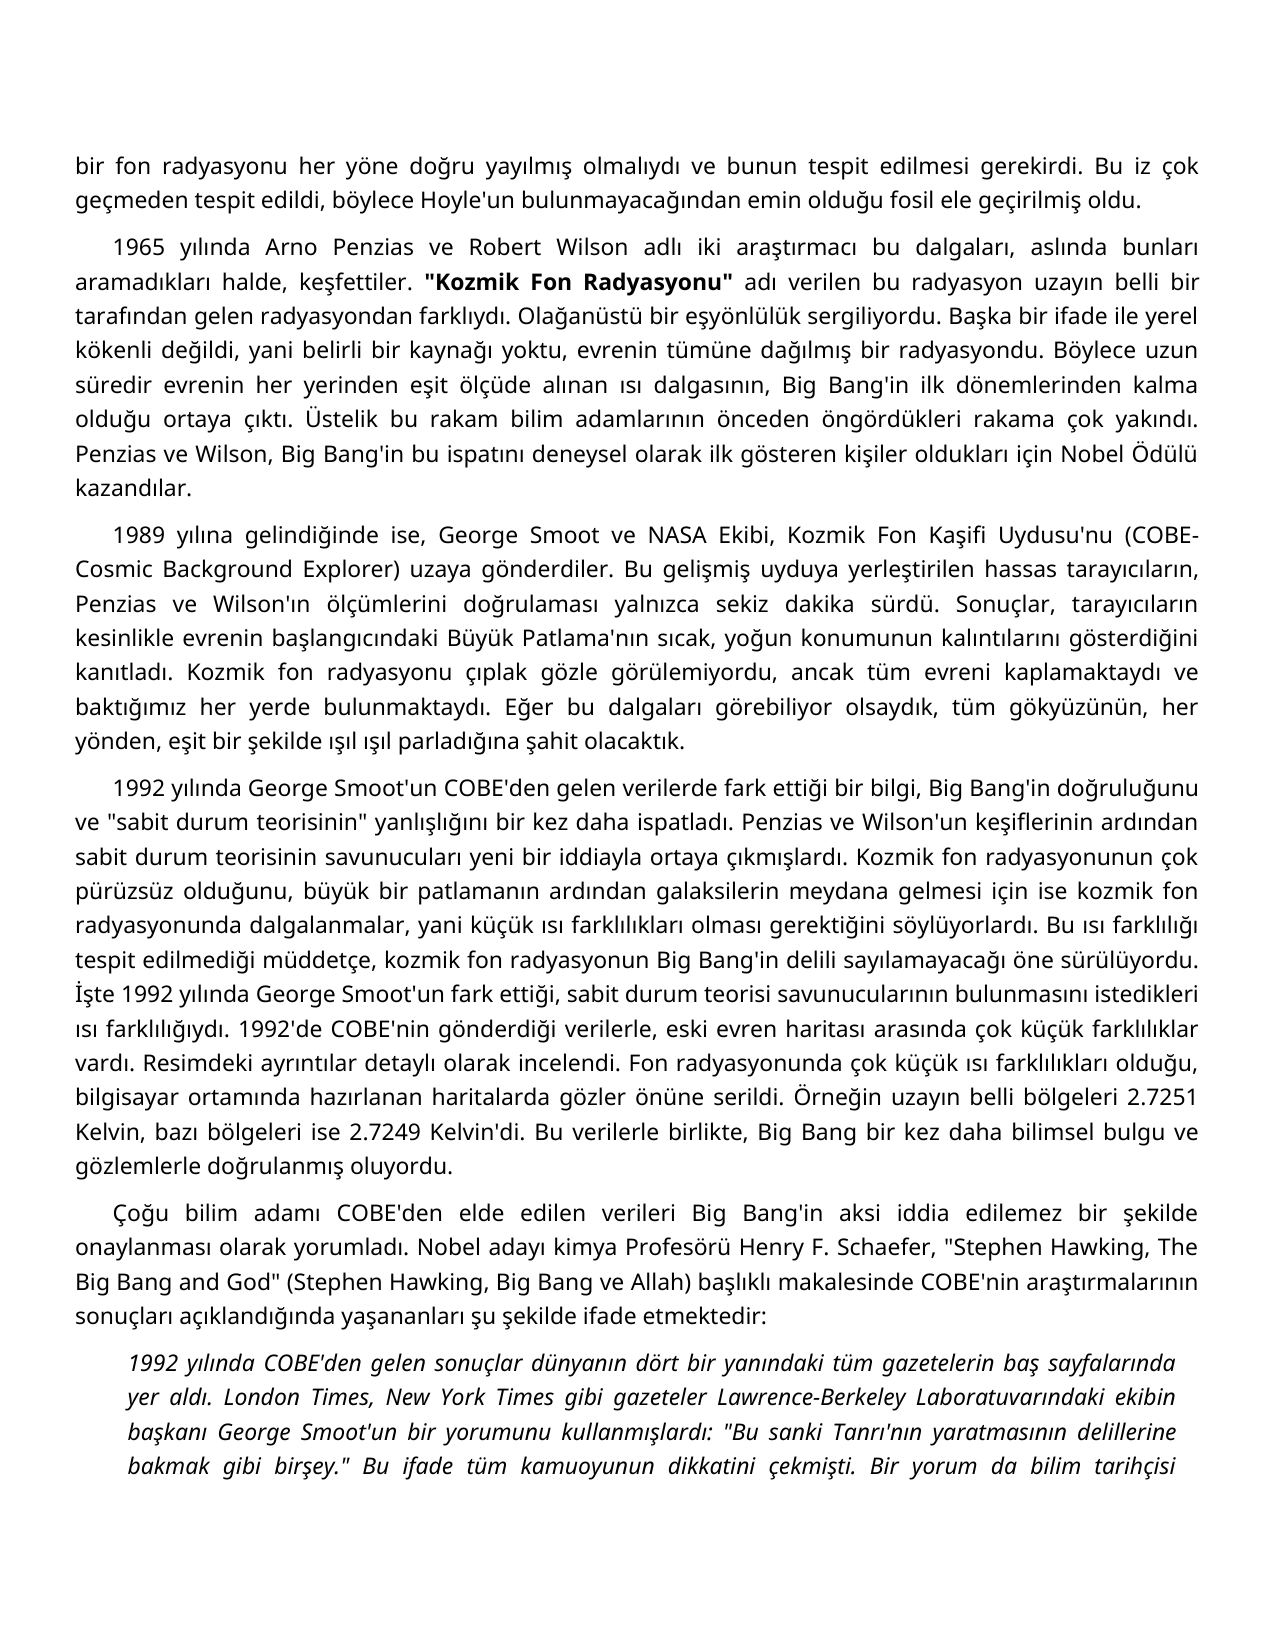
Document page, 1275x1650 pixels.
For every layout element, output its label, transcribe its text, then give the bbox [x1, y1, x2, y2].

text 1965 yılında Arno Penzias ve Robert Wilson adlı iki araştırmacı bu dalgaları, aslında bunları aramadıkları halde, keşfettiler. "Kozmik Fon Radyasyonu" adı verilen bu radyasyon uzayın belli bir tarafından gelen radyasyondan farklıydı. Olağanüstü bir eşyönlülük sergiliyordu. Başka bir ifade ile yerel kökenli değildi, yani belirli bir kaynağı yoktu, evrenin tümüne dağılmış bir radyasyondu. Böylece uzun süredir evrenin her yerinden eşit ölçüde alınan ısı dalgasının, Big Bang'in ilk dönemlerinden kalma olduğu ortaya çıktı. Üstelik bu rakam bilim adamlarının önceden öngördükleri rakama çok yakındı. Penzias ve Wilson, Big Bang'in bu ispatını deneysel olarak ilk gösteren kişiler oldukları için Nobel Ödülü kazandılar. [75, 231, 1200, 503]
text 1989 yılına gelindiğinde ise, George Smoot ve NASA Ekibi, Kozmik Fon Kaşifi Uydusu'nu (COBE-Cosmic Background Explorer) uzaya gönderdiler. Bu gelişmiş uyduya yerleştirilen hassas tarayıcıların, Penzias ve Wilson'ın ölçümlerini doğrulaması yalnızca sekiz dakika sürdü. Sonuçlar, tarayıcıların kesinlikle evrenin başlangıcındaki Büyük Patlama'nın sıcak, yoğun konumunun kalıntılarını gösterdiğini kanıtladı. Kozmik fon radyasyonu çıplak gözle görülemiyordu, ancak tüm evreni kaplamaktaydı ve baktığımız her yerde bulunmaktaydı. Eğer bu dalgaları görebiliyor olsaydık, tüm gökyüzünün, her yönden, eşit bir şekilde ışıl ışıl parladığına şahit olacaktık. [75, 519, 1200, 756]
text bir fon radyasyonu her yöne doğru yayılmış olmalıydı ve bunun tespit edilmesi gerekirdi. Bu iz çok geçmeden tespit edildi, böylece Hoyle'un bulunmayacağından emin olduğu fosil ele geçirilmiş oldu. [75, 150, 1200, 216]
text 1992 yılında COBE'den gelen sonuçlar dünyanın dört bir yanındaki tüm gazetelerin baş sayfalarında yer aldı. London Times, New York Times gibi gazeteler Lawrence-Berkeley Laboratuvarındaki ekibin başkanı George Smoot'un bir yorumunu kullanmışlardı: "Bu sanki Tanrı'nın yaratmasının delillerine bakmak gibi birşey." Bu ifade tüm kamuoyunun dikkatini çekmişti. Bir yorum da bilim tarihçisi [127, 1347, 1177, 1481]
text Çoğu bilim adamı COBE'den elde edilen verileri Big Bang'in aksi iddia edilemez bir şekilde onaylanması olarak yorumladı. Nobel adayı kimya Profesörü Henry F. Schaefer, "Stephen Hawking, The Big Bang and God" (Stephen Hawking, Big Bang ve Allah) başlıklı makalesinde COBE'nin araştırmalarının sonuçları açıklandığında yaşananları şu şekilde ifade etmektedir: [75, 1197, 1200, 1331]
text 1992 yılında George Smoot'un COBE'den gelen verilerde fark ettiği bir bilgi, Big Bang'in doğruluğunu ve "sabit durum teorisinin" yanlışlığını bir kez daha ispatladı. Penzias ve Wilson'un keşiflerinin ardından sabit durum teorisinin savunucuları yeni bir iddiayla ortaya çıkmışlardı. Kozmik fon radyasyonunun çok pürüzsüz olduğunu, büyük bir patlamanın ardından galaksilerin meydana gelmesi için ise kozmik fon radyasyonunda dalgalanmalar, yani küçük ısı farklılıkları olması gerektiğini söylüyorlardı. Bu ısı farklılığı tespit edilmediği müddetçe, kozmik fon radyasyonun Big Bang'in delili sayılamayacağı öne sürülüyordu. İşte 1992 yılında George Smoot'un fark ettiği, sabit durum teorisi savunucularının bulunmasını istedikleri ısı farklılığıydı. 1992'de COBE'nin gönderdiği verilerle, eski evren haritası arasında çok küçük farklılıklar vardı. Resimdeki ayrıntılar detaylı olarak incelendi. Fon radyasyonunda çok küçük ısı farklılıkları olduğu, bilgisayar ortamında hazırlanan haritalarda gözler önüne serildi. Örneğin uzayın belli bölgeleri 2.7251 Kelvin, bazı bölgeleri ise 2.7249 Kelvin'di. Bu verilerle birlikte, Big Bang bir kez daha bilimsel bulgu ve gözlemlerle doğrulanmış oluyordu. [75, 772, 1200, 1181]
